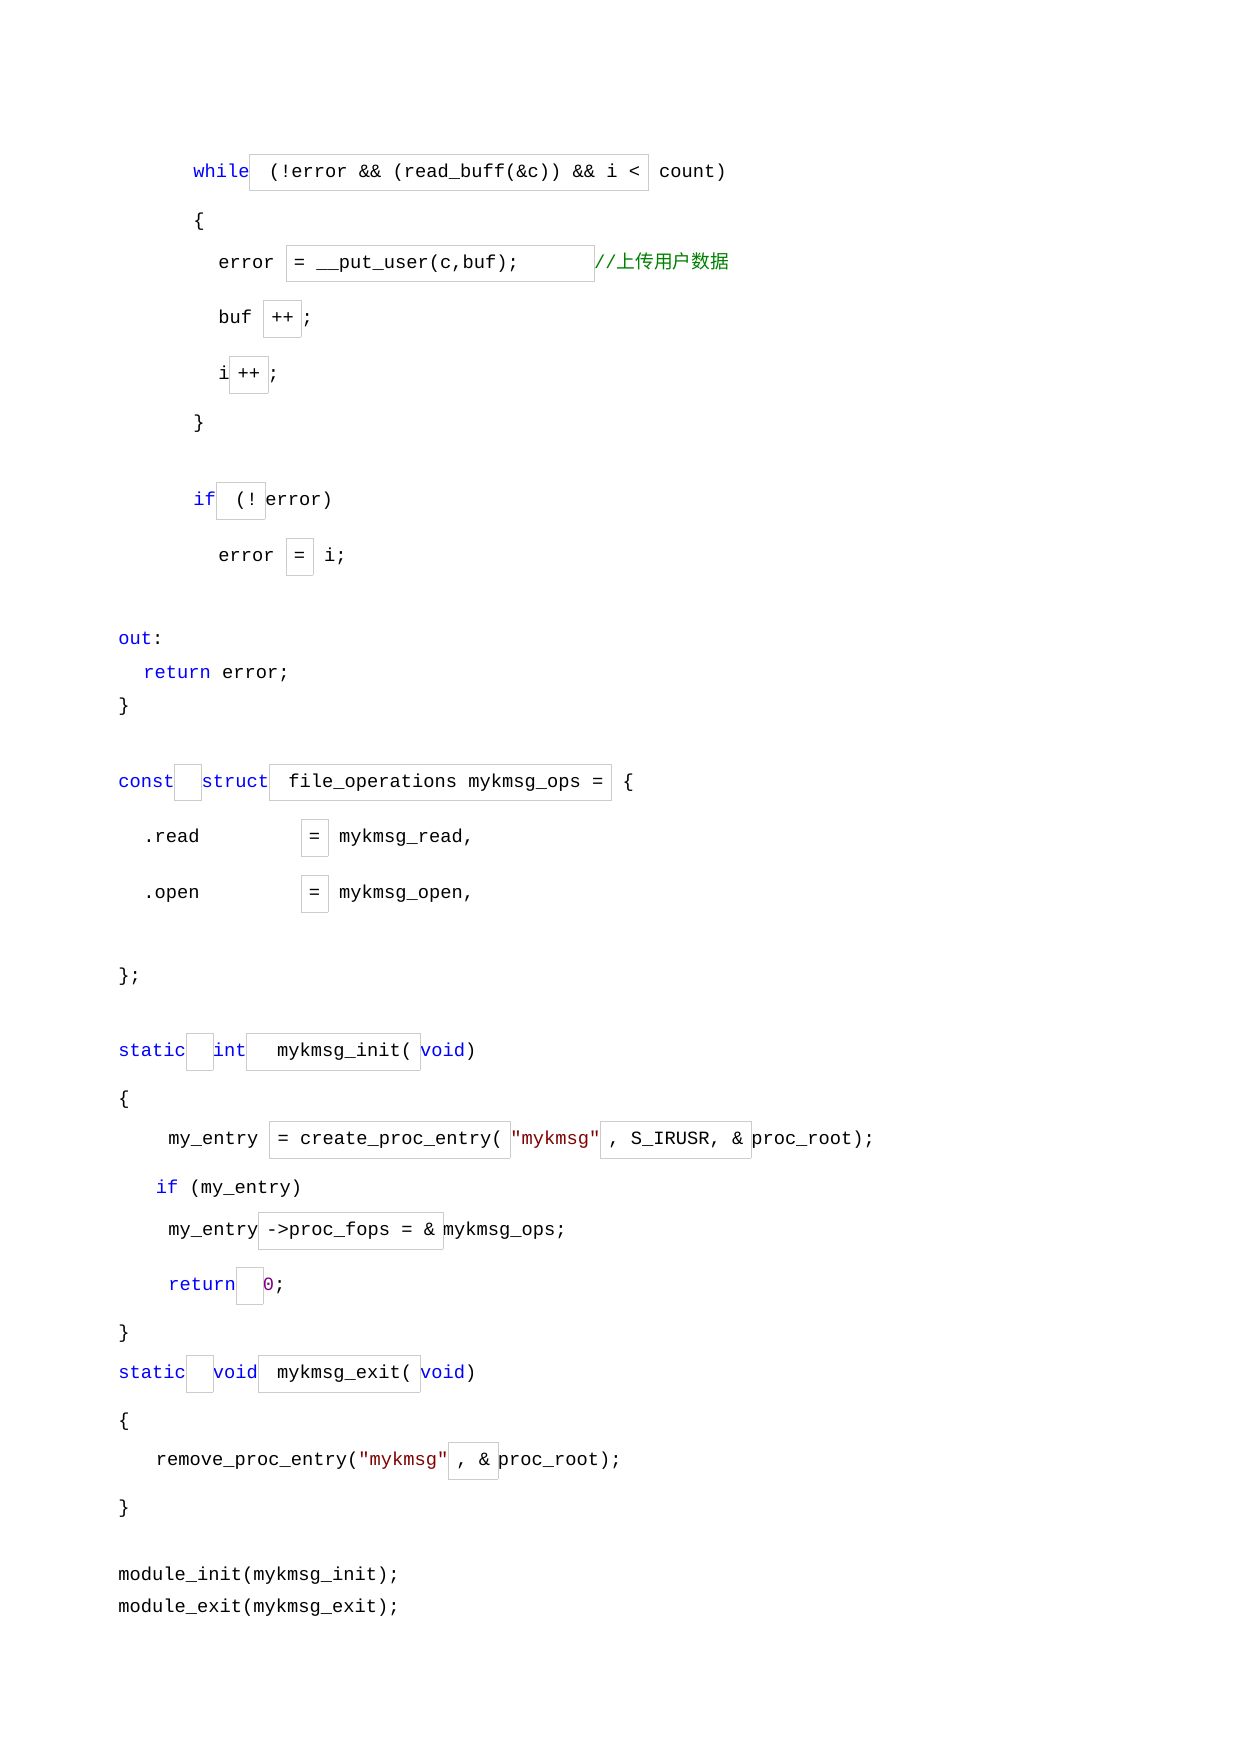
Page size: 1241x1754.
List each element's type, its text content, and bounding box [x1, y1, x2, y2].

text return error; [118, 661, 1122, 684]
text } [118, 696, 1122, 717]
text = [287, 539, 313, 575]
text mykmsg_exit( [259, 1356, 420, 1392]
text if (my_entry) [118, 1176, 1122, 1200]
text module_init(mykmsg_init); [118, 1565, 1122, 1586]
text static [118, 1033, 186, 1070]
text //上传用户数据 [595, 244, 1122, 282]
text .read [118, 819, 301, 856]
text [187, 1034, 213, 1070]
text mykmsg_open, [329, 875, 1122, 912]
text [187, 1356, 213, 1392]
text } [118, 411, 1122, 435]
text module_exit(mykmsg_exit); [118, 1597, 1122, 1618]
text ++ [264, 301, 301, 337]
text error [118, 538, 286, 575]
text out: [118, 629, 1122, 650]
text struct file_operations mykmsg_ops = [202, 763, 611, 801]
text ++ [230, 357, 268, 393]
text = [302, 876, 328, 912]
text } [118, 1498, 1122, 1519]
text int [214, 1033, 246, 1070]
text return [118, 1267, 236, 1304]
text count) [649, 153, 1122, 191]
text void [214, 1355, 258, 1392]
text ; [302, 300, 1122, 337]
text buf [118, 300, 263, 337]
text remove_proc_entry("mykmsg" [118, 1442, 448, 1479]
text ; [269, 356, 1122, 393]
text = [302, 820, 328, 856]
text } [118, 1323, 1122, 1344]
text error) [266, 482, 1122, 519]
text mykmsg_ops; [444, 1212, 1122, 1249]
text = create_proc_entry( [270, 1122, 510, 1158]
text while (!error && (read_buff(&c)) && i < [118, 153, 648, 191]
text proc_root); [499, 1442, 1122, 1479]
text static [118, 1355, 186, 1392]
text }; [118, 966, 1122, 987]
text { [612, 763, 1122, 801]
text i [118, 356, 229, 393]
text void) [421, 1033, 1122, 1070]
text my_entry [118, 1121, 269, 1158]
text mykmsg_read, [329, 819, 1122, 856]
text { [118, 209, 1122, 233]
text "mykmsg" [511, 1121, 600, 1158]
text proc_root); [752, 1121, 1122, 1158]
text { [118, 1089, 1122, 1110]
text if [118, 482, 216, 519]
text const [118, 763, 201, 801]
text >proc_fops = & [259, 1213, 443, 1249]
text { [118, 1410, 1122, 1432]
text error = __put_user(c,buf); [118, 244, 594, 282]
text i; [314, 538, 1122, 575]
text , & [449, 1443, 498, 1479]
text void) [421, 1355, 1122, 1392]
text .open [118, 875, 301, 912]
text [237, 1268, 263, 1304]
text 0; [264, 1267, 1122, 1304]
text , S_IRUSR, & [601, 1122, 751, 1158]
text mykmsg_init( [247, 1034, 420, 1070]
text (! [217, 483, 265, 519]
text my_entry- [118, 1212, 258, 1249]
